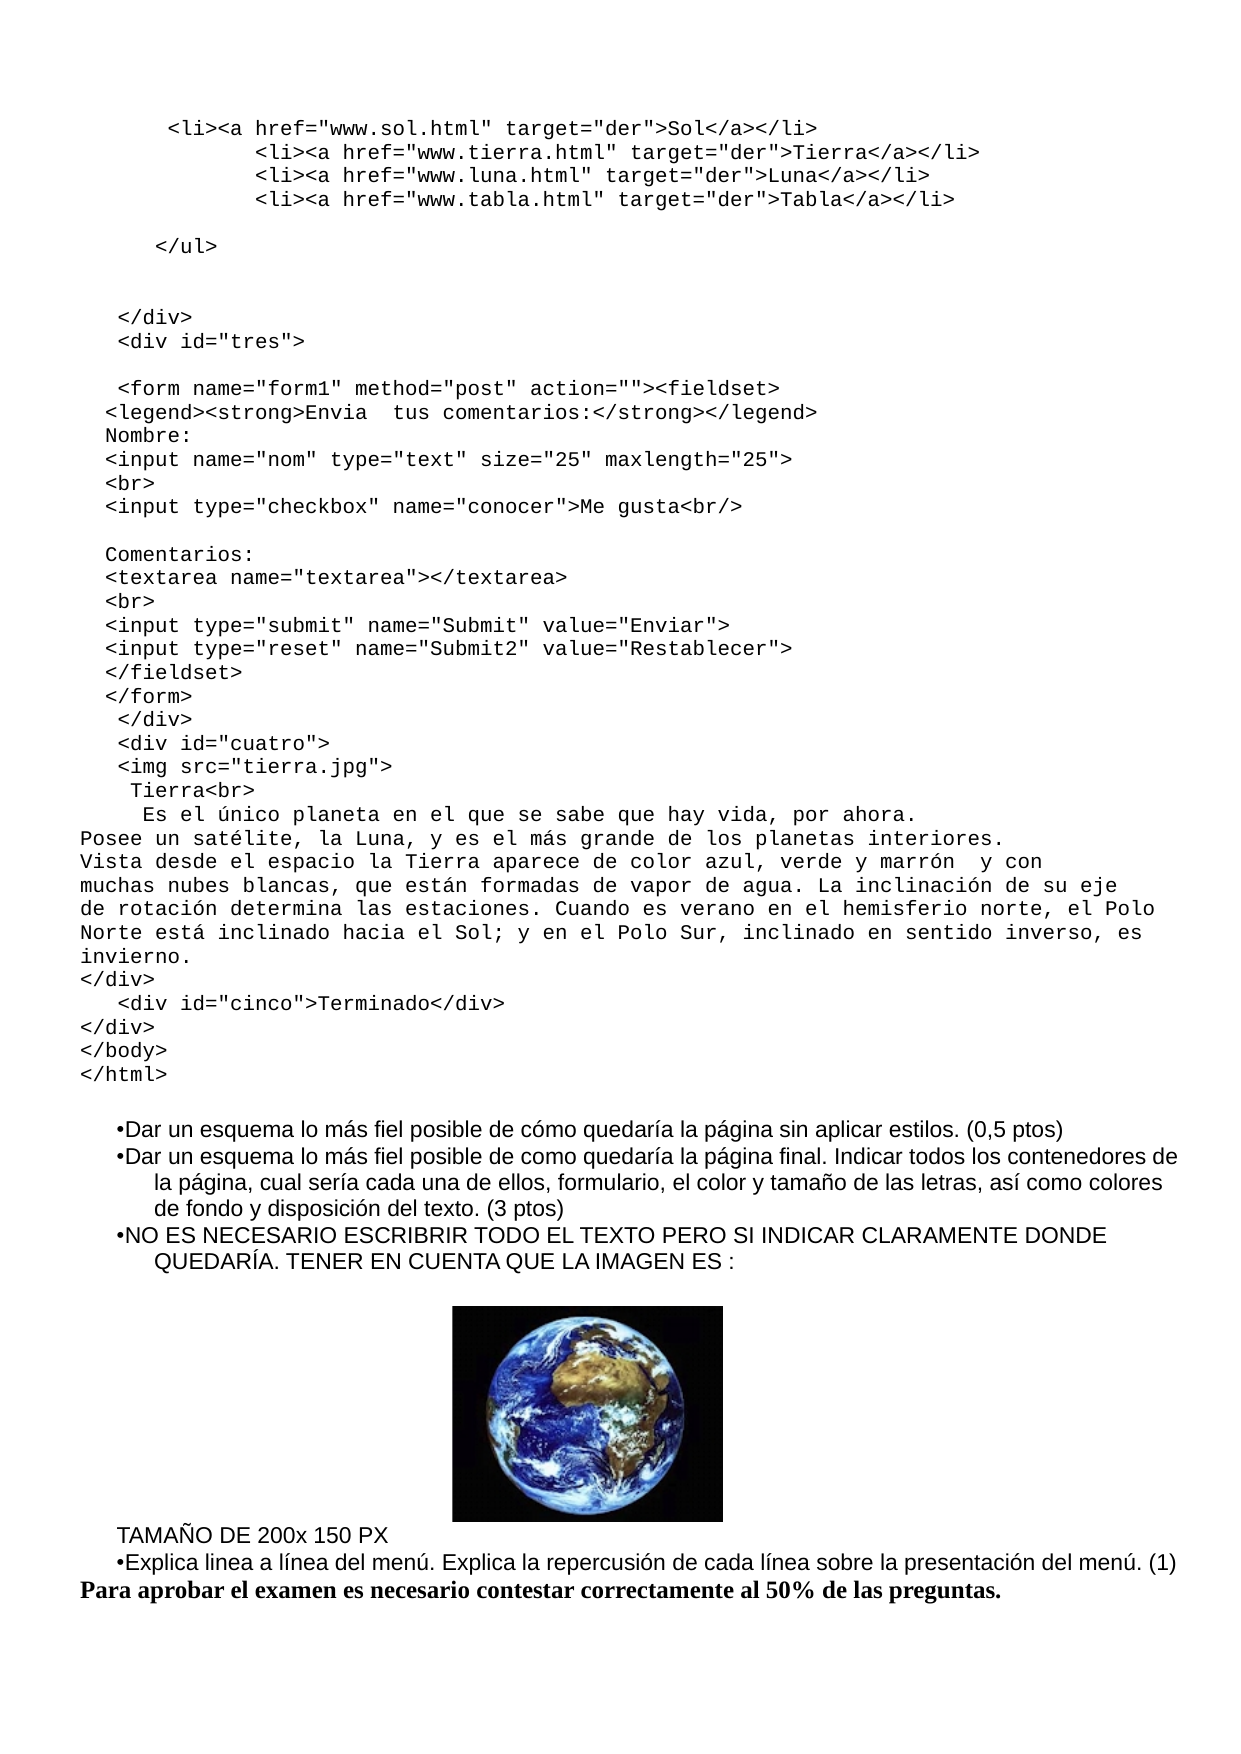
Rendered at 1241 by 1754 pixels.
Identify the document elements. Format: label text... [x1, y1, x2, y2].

text Comentarios: [80, 544, 1181, 567]
text </form> [80, 686, 1181, 709]
list Dar un esquema lo más fiel posible de como quedaría la página final. Indicar todos los contenedores de la página, cual sería cada una de ellos, formulario, el color y tamaño de las letras, así como colores de fondo y disposición del texto. (3 ptos) [116, 1143, 1181, 1222]
text <div id="cuatro"> [80, 733, 1181, 757]
text <form name="form1" method="post" action=""><fieldset> [80, 378, 1181, 402]
text <img src="tierra.jpg"> [80, 757, 1181, 780]
text <textarea name="textarea"></textarea> [80, 567, 1181, 591]
text </ul> [80, 236, 1181, 260]
text Tierra<br> [80, 780, 1181, 804]
text <br> [80, 591, 1181, 615]
list Dar un esquema lo más fiel posible de cómo quedaría la página sin aplicar estilos. (0,5 ptos) [116, 1116, 1181, 1143]
text </html> [80, 1064, 1181, 1088]
text <input type="submit" name="Submit" value="Enviar"> [80, 615, 1181, 638]
text </fieldset> [80, 662, 1181, 686]
text <input name="nom" type="text" size="25" maxlength="25"> [80, 449, 1181, 473]
text TAMAÑO DE 200x 150 PX [116, 1303, 1181, 1548]
text </div> [80, 1017, 1181, 1040]
list NO ES NECESARIO ESCRIBRIR TODO EL TEXTO PERO SI INDICAR CLARAMENTE DONDE QUEDARÍA. TENER EN CUENTA QUE LA IMAGEN ES : [116, 1222, 1181, 1274]
text Posee un satélite, la Luna, y es el más grande de los planetas interiores. [80, 827, 1181, 851]
text <li><a href="www.tabla.html" target="der">Tabla</a></li> [80, 189, 1181, 213]
text Norte está inclinado hacia el Sol; y en el Polo Sur, inclinado en sentido inverso, es invierno. [80, 922, 1181, 969]
text <input type="reset" name="Submit2" value="Restablecer"> [80, 638, 1181, 662]
text <input type="checkbox" name="conocer">Me gusta<br/> [80, 496, 1181, 520]
text Vista desde el espacio la Tierra aparece de color azul, verde y marrón y con [80, 851, 1181, 875]
list Explica linea a línea del menú. Explica la repercusión de cada línea sobre la presentación del menú. (1) [116, 1548, 1181, 1575]
text Nombre: [80, 426, 1181, 449]
text <legend><strong>Envia tus comentarios:</strong></legend> [80, 402, 1181, 426]
text </div> [80, 969, 1181, 993]
text Es el único planeta en el que se sabe que hay vida, por ahora. [80, 804, 1181, 827]
text </div> [80, 709, 1181, 733]
text <br> [80, 473, 1181, 496]
text <li><a href="www.tierra.html" target="der">Tierra</a></li> [80, 142, 1181, 165]
text muchas nubes blancas, que están formadas de vapor de agua. La inclinación de su eje [80, 875, 1181, 898]
text <div id="tres"> [80, 331, 1181, 354]
text Para aprobar el examen es necesario contestar correctamente al 50% de las preguntas. [80, 1575, 1181, 1603]
text </div> [80, 307, 1181, 331]
text <div id="cinco">Terminado</div> [80, 993, 1181, 1017]
text de rotación determina las estaciones. Cuando es verano en el hemisferio norte, el Polo [80, 898, 1181, 922]
text <li><a href="www.luna.html" target="der">Luna</a></li> [80, 165, 1181, 189]
text </body> [80, 1040, 1181, 1064]
text <li><a href="www.sol.html" target="der">Sol</a></li> [80, 118, 1181, 142]
